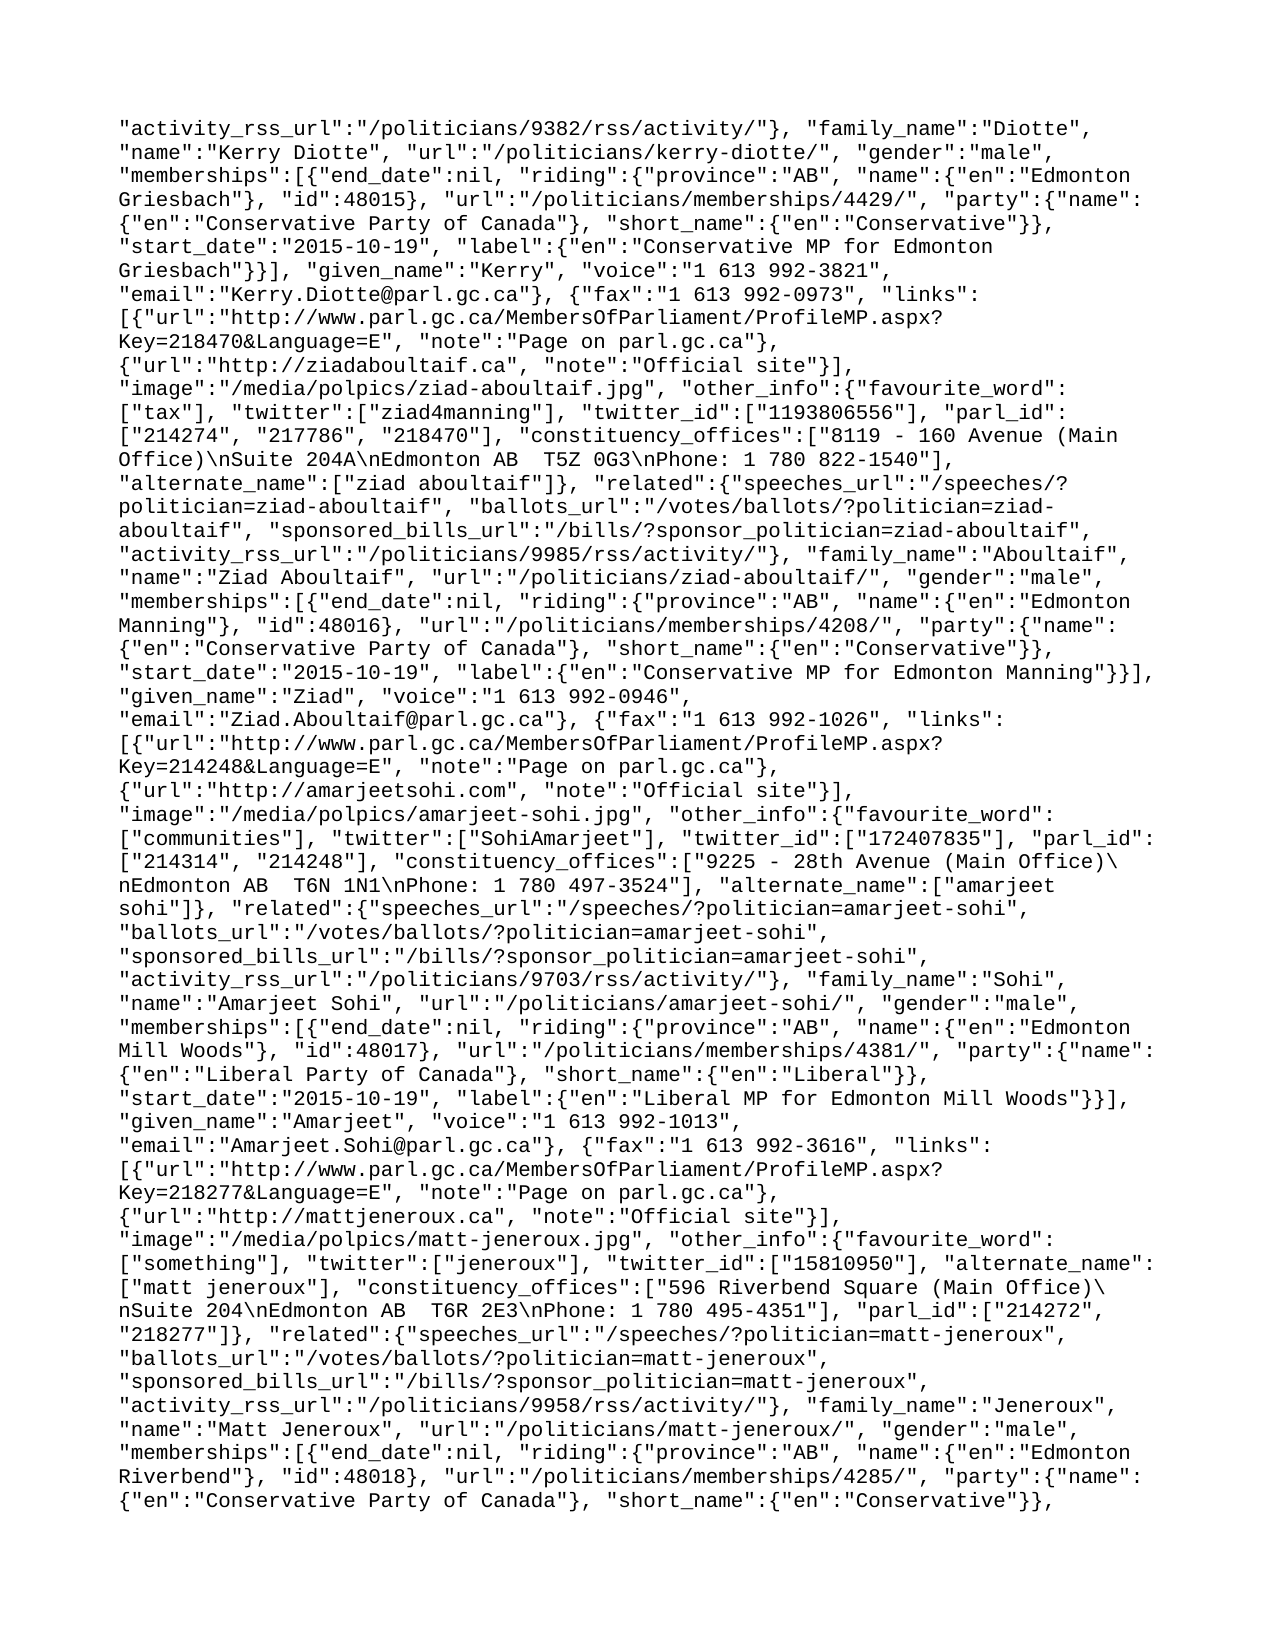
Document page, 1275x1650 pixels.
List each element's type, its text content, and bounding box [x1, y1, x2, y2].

text "activity_rss_url":"/politicians/9382/rss/activity/"}, "family_name":"Diotte", "name":"Kerry Diotte", "url":"/politicians/kerry-diotte/", "gender":"male", "memberships":[{"end_date":nil, "riding":{"province":"AB", "name":{"en":"Edmonton Griesbach"}, "id":48015}, "url":"/politicians/memberships/4429/", "party":{"name":{"en":"Conservative Party of Canada"}, "short_name":{"en":"Conservative"}}, "start_date":"2015-10-19", "label":{"en":"Conservative MP for Edmonton Griesbach"}}], "given_name":"Kerry", "voice":"1 613 992-3821", "email":"Kerry.Diotte@parl.gc.ca"}, {"fax":"1 613 992-0973", "links":[{"url":"http://www.parl.gc.ca/MembersOfParliament/ProfileMP.aspx?Key=218470&Language=E", "note":"Page on parl.gc.ca"}, {"url":"http://ziadaboultaif.ca", "note":"Official site"}], "image":"/media/polpics/ziad-aboultaif.jpg", "other_info":{"favourite_word":["tax"], "twitter":["ziad4manning"], "twitter_id":["1193806556"], "parl_id":["214274", "217786", "218470"], "constituency_offices":["8119 - 160 Avenue (Main Office)\nSuite 204A\nEdmonton AB T5Z 0G3\nPhone: 1 780 822-1540"], "alternate_name":["ziad aboultaif"]}, "related":{"speeches_url":"/speeches/?politician=ziad-aboultaif", "ballots_url":"/votes/ballots/?politician=ziad-aboultaif", "sponsored_bills_url":"/bills/?sponsor_politician=ziad-aboultaif", "activity_rss_url":"/politicians/9985/rss/activity/"}, "family_name":"Aboultaif", "name":"Ziad Aboultaif", "url":"/politicians/ziad-aboultaif/", "gender":"male", "memberships":[{"end_date":nil, "riding":{"province":"AB", "name":{"en":"Edmonton Manning"}, "id":48016}, "url":"/politicians/memberships/4208/", "party":{"name":{"en":"Conservative Party of Canada"}, "short_name":{"en":"Conservative"}}, "start_date":"2015-10-19", "label":{"en":"Conservative MP for Edmonton Manning"}}], "given_name":"Ziad", "voice":"1 613 992-0946", "email":"Ziad.Aboultaif@parl.gc.ca"}, {"fax":"1 613 992-1026", "links":[{"url":"http://www.parl.gc.ca/MembersOfParliament/ProfileMP.aspx?Key=214248&Language=E", "note":"Page on parl.gc.ca"}, {"url":"http://amarjeetsohi.com", "note":"Official site"}], "image":"/media/polpics/amarjeet-sohi.jpg", "other_info":{"favourite_word":["communities"], "twitter":["SohiAmarjeet"], "twitter_id":["172407835"], "parl_id":["214314", "214248"], "constituency_offices":["9225 - 28th Avenue (Main Office)\nEdmonton AB T6N 1N1\nPhone: 1 780 497-3524"], "alternate_name":["amarjeet sohi"]}, "related":{"speeches_url":"/speeches/?politician=amarjeet-sohi", "ballots_url":"/votes/ballots/?politician=amarjeet-sohi", "sponsored_bills_url":"/bills/?sponsor_politician=amarjeet-sohi", "activity_rss_url":"/politicians/9703/rss/activity/"}, "family_name":"Sohi", "name":"Amarjeet Sohi", "url":"/politicians/amarjeet-sohi/", "gender":"male", "memberships":[{"end_date":nil, "riding":{"province":"AB", "name":{"en":"Edmonton Mill Woods"}, "id":48017}, "url":"/politicians/memberships/4381/", "party":{"name":{"en":"Liberal Party of Canada"}, "short_name":{"en":"Liberal"}}, "start_date":"2015-10-19", "label":{"en":"Liberal MP for Edmonton Mill Woods"}}], "given_name":"Amarjeet", "voice":"1 613 992-1013", "email":"Amarjeet.Sohi@parl.gc.ca"}, {"fax":"1 613 992-3616", "links":[{"url":"http://www.parl.gc.ca/MembersOfParliament/ProfileMP.aspx?Key=218277&Language=E", "note":"Page on parl.gc.ca"}, {"url":"http://mattjeneroux.ca", "note":"Official site"}], "image":"/media/polpics/matt-jeneroux.jpg", "other_info":{"favourite_word":["something"], "twitter":["jeneroux"], "twitter_id":["15810950"], "alternate_name":["matt jeneroux"], "constituency_offices":["596 Riverbend Square (Main Office)\nSuite 204\nEdmonton AB T6R 2E3\nPhone: 1 780 495-4351"], "parl_id":["214272", "218277"]}, "related":{"speeches_url":"/speeches/?politician=matt-jeneroux", "ballots_url":"/votes/ballots/?politician=matt-jeneroux", "sponsored_bills_url":"/bills/?sponsor_politician=matt-jeneroux", "activity_rss_url":"/politicians/9958/rss/activity/"}, "family_name":"Jeneroux", "name":"Matt Jeneroux", "url":"/politicians/matt-jeneroux/", "gender":"male", "memberships":[{"end_date":nil, "riding":{"province":"AB", "name":{"en":"Edmonton Riverbend"}, "id":48018}, "url":"/politicians/memberships/4285/", "party":{"name":{"en":"Conservative Party of Canada"}, "short_name":{"en":"Conservative"}}, [118, 118, 1157, 1513]
